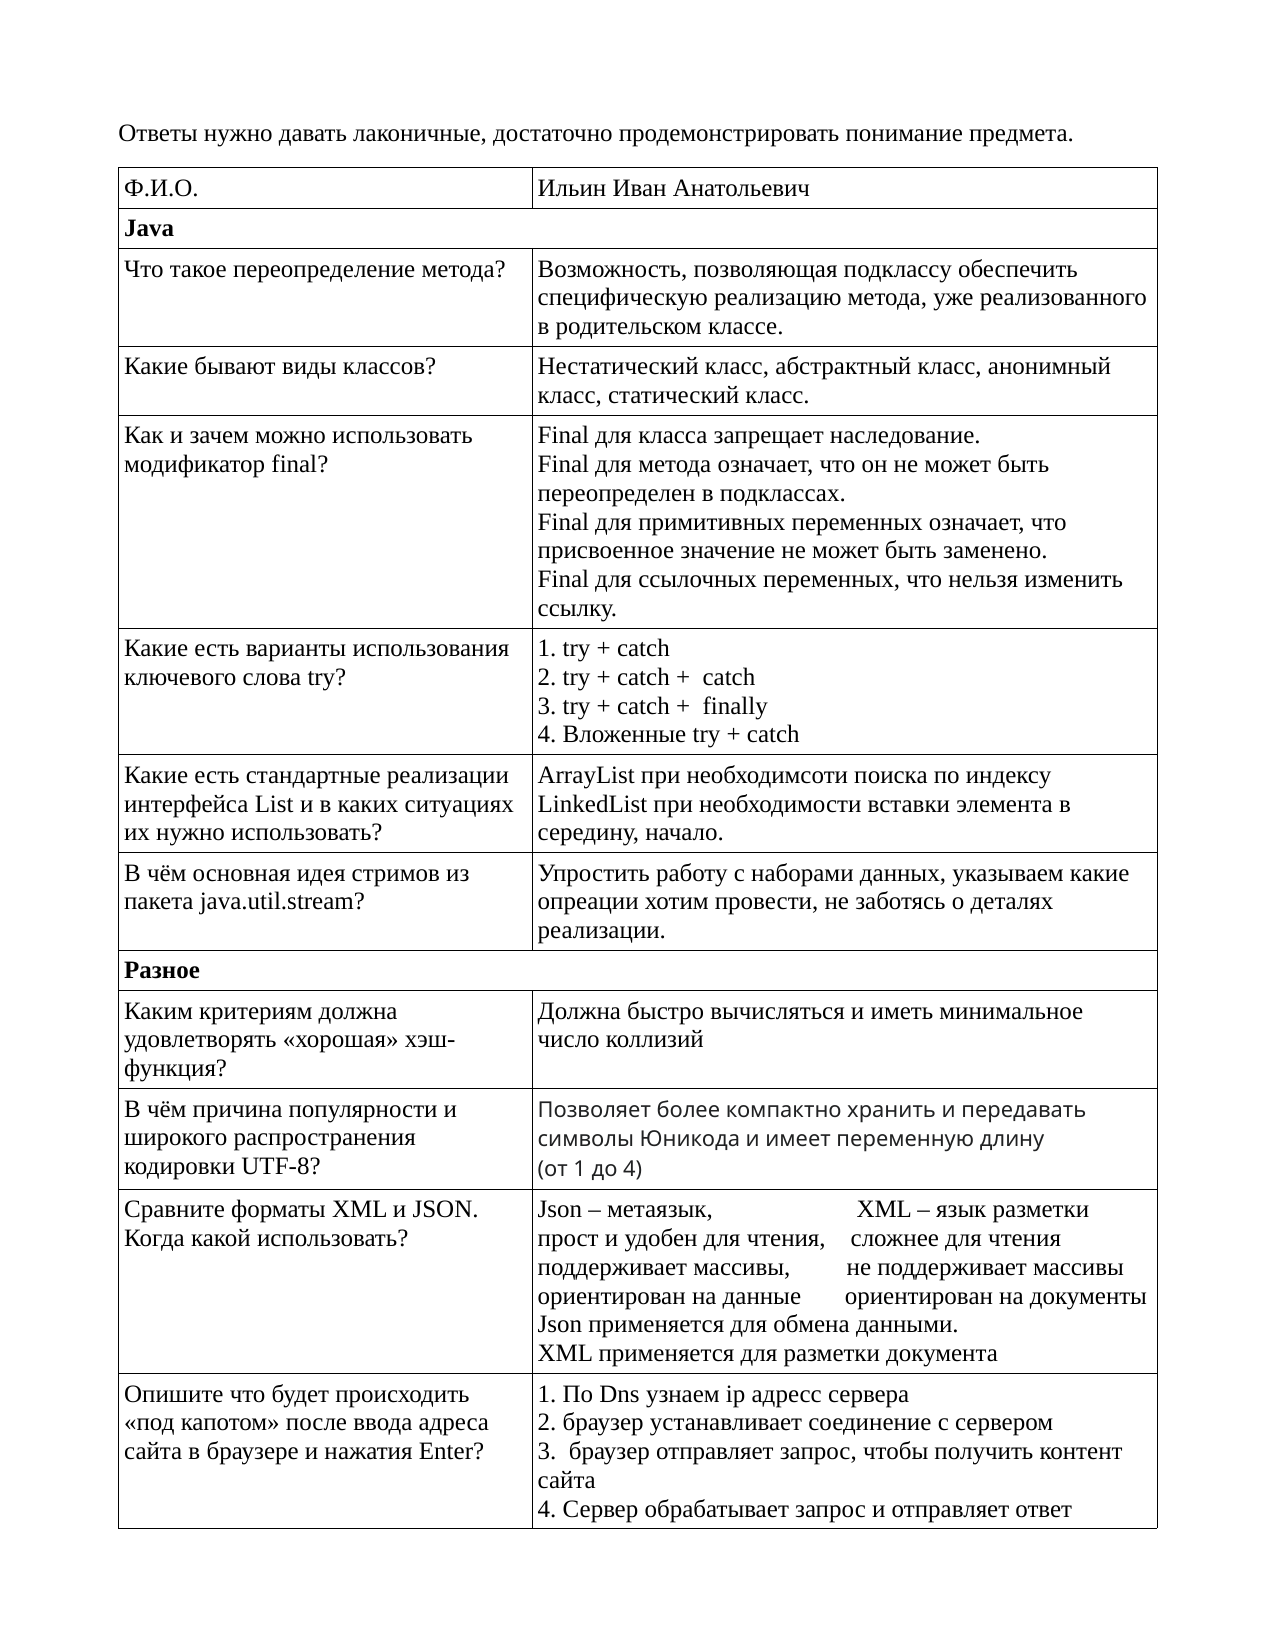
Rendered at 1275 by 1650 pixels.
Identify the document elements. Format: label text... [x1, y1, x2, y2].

table_cell Разное [119, 951, 1157, 990]
table_cell Позволяет более компактно хранить и передавать символы Юникода и имеет переменную длину (от 1 до 4) [533, 1089, 1157, 1189]
table_header Ф.И.О. [119, 168, 532, 207]
table_cell Как и зачем можно использовать модификатор final? [119, 416, 532, 627]
table_cell Опишите что будет происходить «под капотом» после ввода адреса сайта в браузере и нажатия Enter? [119, 1374, 532, 1528]
table_cell Что такое переопределение метода? [119, 249, 532, 346]
table_cell Final для класса запрещает наследование. Final для метода означает, что он не может быть переопределен в подклассах. Final для примитивных переменных означает, что присвоенное значение не может быть заменено. Final для ссылочных переменных, что нельзя изменить ссылку. [533, 416, 1157, 627]
table_cell ArrayList при необходимсоти поиска по индексу LinkedList при необходимости вставки элемента в середину, начало. [533, 755, 1157, 852]
table_cell Json – метаязык, XML – язык разметки прост и удобен для чтения, сложнее для чтения поддерживает массивы, не поддерживает массивы ориентирован на данные ориентирован на документы Json применяется для обмена данными. XML применяется для разметки документа [533, 1190, 1157, 1373]
table_cell Какие бывают виды классов? [119, 347, 532, 415]
text Ответы нужно давать лаконичные, достаточно продемонстрировать понимание предмета. [118, 118, 1157, 147]
table_cell Какие есть стандартные реализации интерфейса List и в каких ситуациях их нужно использовать? [119, 755, 532, 852]
table_cell Возможность, позволяющая подклассу обеспечить специфическую реализацию метода, уже реализованного в родительском классе. [533, 249, 1157, 346]
table_cell Нестатический класс, абстрактный класс, анонимный класс, статический класс. [533, 347, 1157, 415]
table_cell В чём основная идея стримов из пакета java.util.stream? [119, 853, 532, 950]
table_cell Должна быстро вычисляться и иметь минимальное число коллизий [533, 991, 1157, 1088]
table_cell 1. По Dns узнаем ip адресс сервера 2. браузер устанавливает соединение с сервером 3. браузер отправляет запрос, чтобы получить контент сайта 4. Сервер обрабатывает запрос и отправляет ответ [533, 1374, 1157, 1528]
table_cell Какие есть варианты использования ключевого слова try? [119, 629, 532, 754]
table_cell Каким критериям должна удовлетворять «хорошая» хэш-функция? [119, 991, 532, 1088]
table_cell В чём причина популярности и широкого распространения кодировки UTF-8? [119, 1089, 532, 1189]
table_cell 1. try + catch 2. try + catch + catch 3. try + catch + finally 4. Вложенные try + catch [533, 629, 1157, 754]
table_cell Упростить работу с наборами данных, указываем какие опреации хотим провести, не заботясь о деталях реализации. [533, 853, 1157, 950]
table_cell Java [119, 209, 1157, 248]
table_header Ильин Иван Анатольевич [533, 168, 1157, 207]
table_cell Сравните форматы XML и JSON. Когда какой использовать? [119, 1190, 532, 1373]
